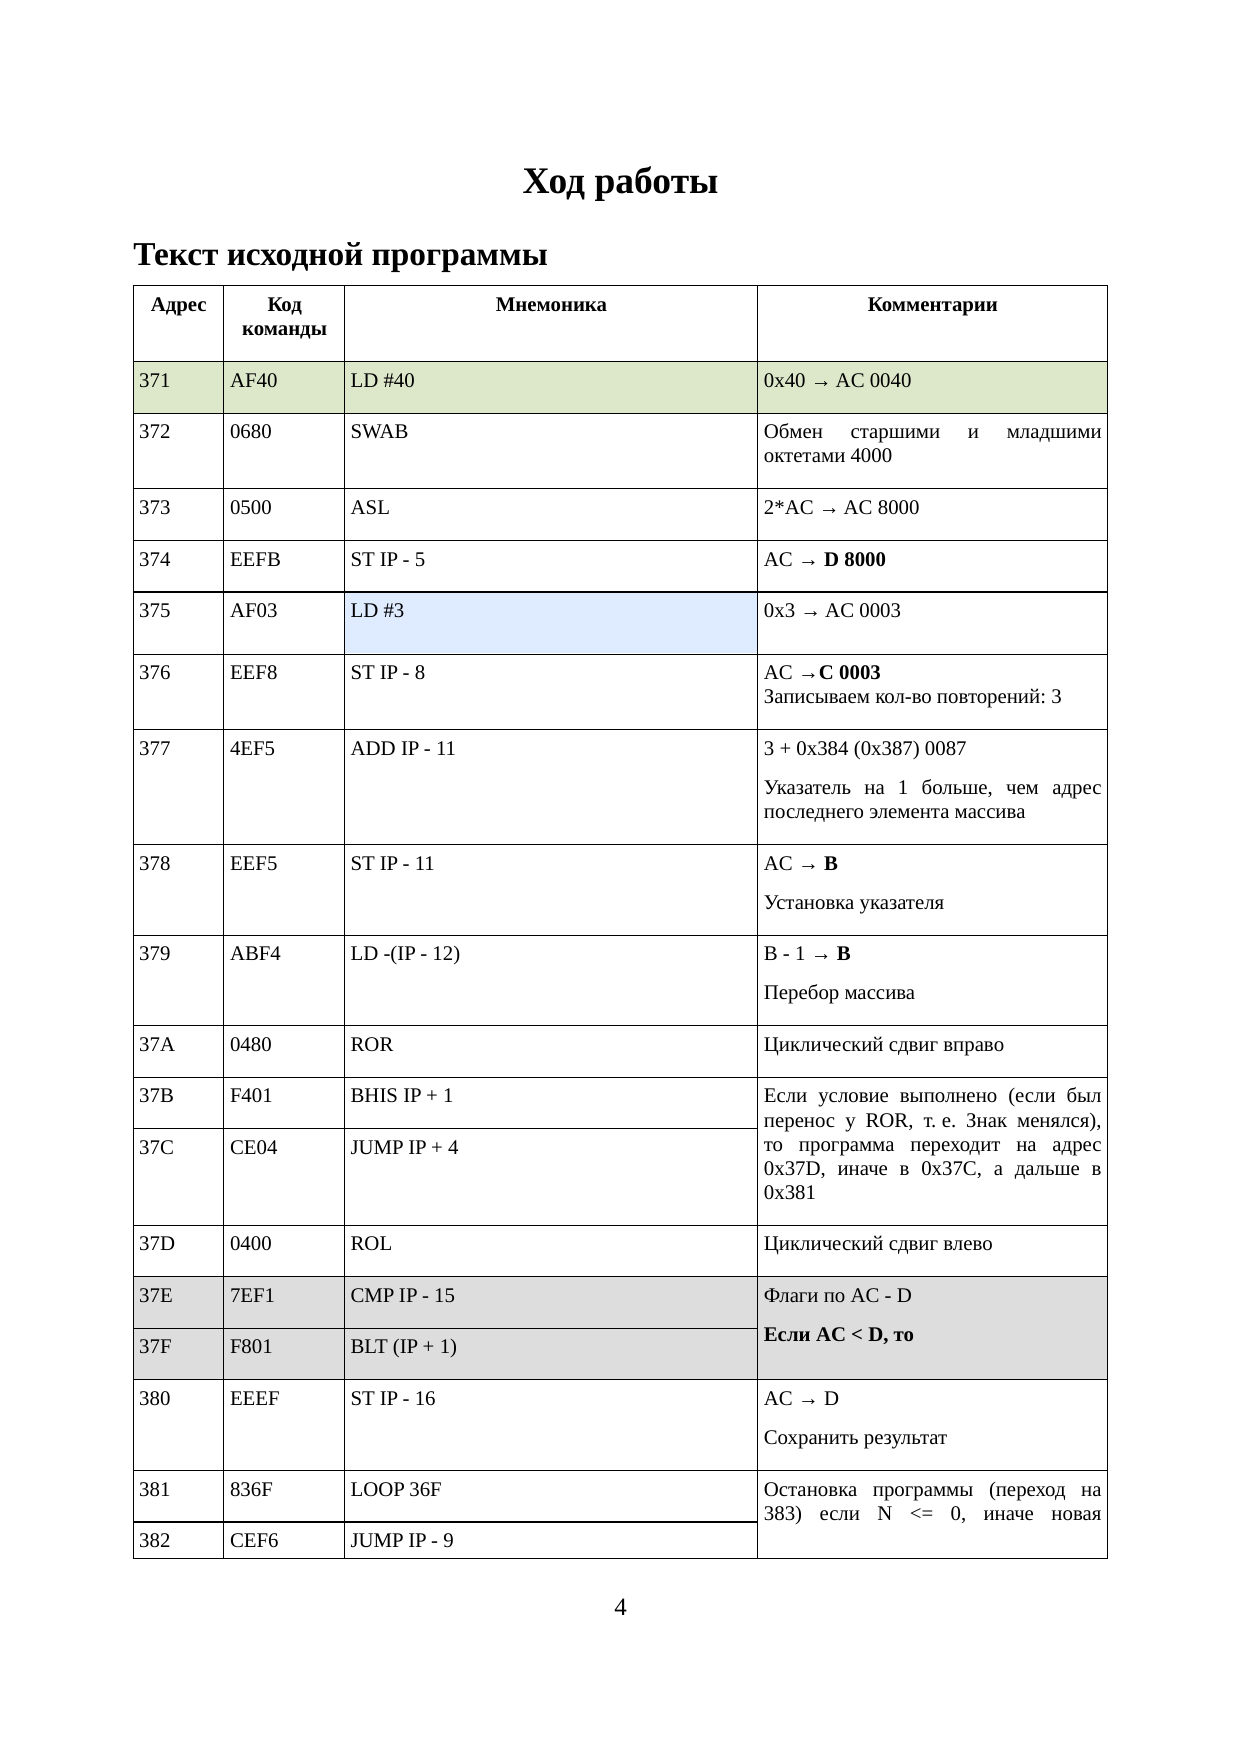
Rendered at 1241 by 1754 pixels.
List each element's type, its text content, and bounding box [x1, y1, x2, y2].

table_cell 378 [134, 845, 223, 934]
table_cell 37E [134, 1277, 223, 1328]
table_cell LD #40 [345, 362, 757, 413]
table_cell LD #3 [345, 593, 757, 653]
table_cell 4EF5 [224, 730, 344, 844]
table_cell 0400 [224, 1226, 344, 1276]
table_cell ASL [345, 489, 757, 540]
table_cell EEFB [224, 541, 344, 591]
table_cell 379 [134, 936, 223, 1025]
table_cell ST IP - 8 [345, 655, 757, 729]
table_cell 377 [134, 730, 223, 844]
table_cell ABF4 [224, 936, 344, 1025]
table_cell ST IP - 16 [345, 1380, 757, 1470]
table_cell SWAB [345, 414, 757, 488]
table_cell AF40 [224, 362, 344, 413]
table_cell 371 [134, 362, 223, 413]
table_cell EEEF [224, 1380, 344, 1470]
table_cell AC → B Установка указателя [758, 845, 1107, 934]
table_cell AC →C 0003 Записываем кол-во повторений: 3 [758, 655, 1107, 729]
table_cell CEF6 [224, 1523, 344, 1558]
table_cell EEF5 [224, 845, 344, 934]
table_cell Циклический сдвиг вправо [758, 1026, 1107, 1077]
table_cell F401 [224, 1078, 344, 1128]
table_cell EEF8 [224, 655, 344, 729]
table_cell 0500 [224, 489, 344, 540]
table_cell F801 [224, 1329, 344, 1379]
table_cell 37B [134, 1078, 223, 1128]
table_cell 3 + 0x384 (0x387) 0087 Указатель на 1 больше, чем адрес последнего элемента массива [758, 730, 1107, 844]
table_cell Флаги по AC - D Если AC < D, то [758, 1277, 1107, 1379]
table_cell 37F [134, 1329, 223, 1379]
table_cell 0x40 → AC 0040 [758, 362, 1107, 413]
table_cell 0480 [224, 1026, 344, 1077]
table_cell ST IP - 5 [345, 541, 757, 591]
table_cell 374 [134, 541, 223, 591]
table_cell Обмен старшими и младшими октетами 4000 [758, 414, 1107, 488]
table_cell BHIS IP + 1 [345, 1078, 757, 1128]
table_header Код команды [224, 286, 344, 361]
table_cell AF03 [224, 593, 344, 653]
table_cell Остановка программы (переход на 383) если N <= 0, иначе новая итерация (0x37A) [758, 1471, 1107, 1558]
table_cell 382 [134, 1523, 223, 1558]
table_cell 7EF1 [224, 1277, 344, 1328]
table_header Мнемоника [345, 286, 757, 361]
table_cell 375 [134, 593, 223, 653]
table_cell Если условие выполнено (если был перенос у ROR, т. е. Знак менялся), то программа переходит на адрес 0x37D, иначе в 0x37C, а дальше в 0x381 [758, 1078, 1107, 1224]
table_cell 37C [134, 1129, 223, 1224]
table_cell LOOP 36F [345, 1471, 757, 1521]
table_cell JUMP IP - 9 [345, 1523, 757, 1558]
table_cell 0680 [224, 414, 344, 488]
table_cell BLT (IP + 1) [345, 1329, 757, 1379]
table_cell 376 [134, 655, 223, 729]
table_cell 2*AC → AC 8000 [758, 489, 1107, 540]
table_cell CMP IP - 15 [345, 1277, 757, 1328]
table_cell ROL [345, 1226, 757, 1276]
table_cell 37A [134, 1026, 223, 1077]
table_cell AC → D 8000 [758, 541, 1107, 591]
table_cell ADD IP - 11 [345, 730, 757, 844]
table_cell 836F [224, 1471, 344, 1521]
table_cell 381 [134, 1471, 223, 1521]
table_cell 373 [134, 489, 223, 540]
subtitle Ход работы [133, 158, 1107, 201]
table_cell Циклический сдвиг влево [758, 1226, 1107, 1276]
table_cell 37D [134, 1226, 223, 1276]
table_cell ROR [345, 1026, 757, 1077]
table_header Комментарии [758, 286, 1107, 361]
table_cell 0x3 → AC 0003 [758, 593, 1107, 653]
table_cell 380 [134, 1380, 223, 1470]
table_cell 372 [134, 414, 223, 488]
table_header Адрес [134, 286, 223, 361]
table_cell AC → D Сохранить результат [758, 1380, 1107, 1470]
table_cell ST IP - 11 [345, 845, 757, 934]
subtitle Текст исходной программы [133, 234, 1107, 273]
table_cell B - 1 → B Перебор массива [758, 936, 1107, 1025]
table_cell CE04 [224, 1129, 344, 1224]
table_cell JUMP IP + 4 [345, 1129, 757, 1224]
table_cell LD -(IP - 12) [345, 936, 757, 1025]
